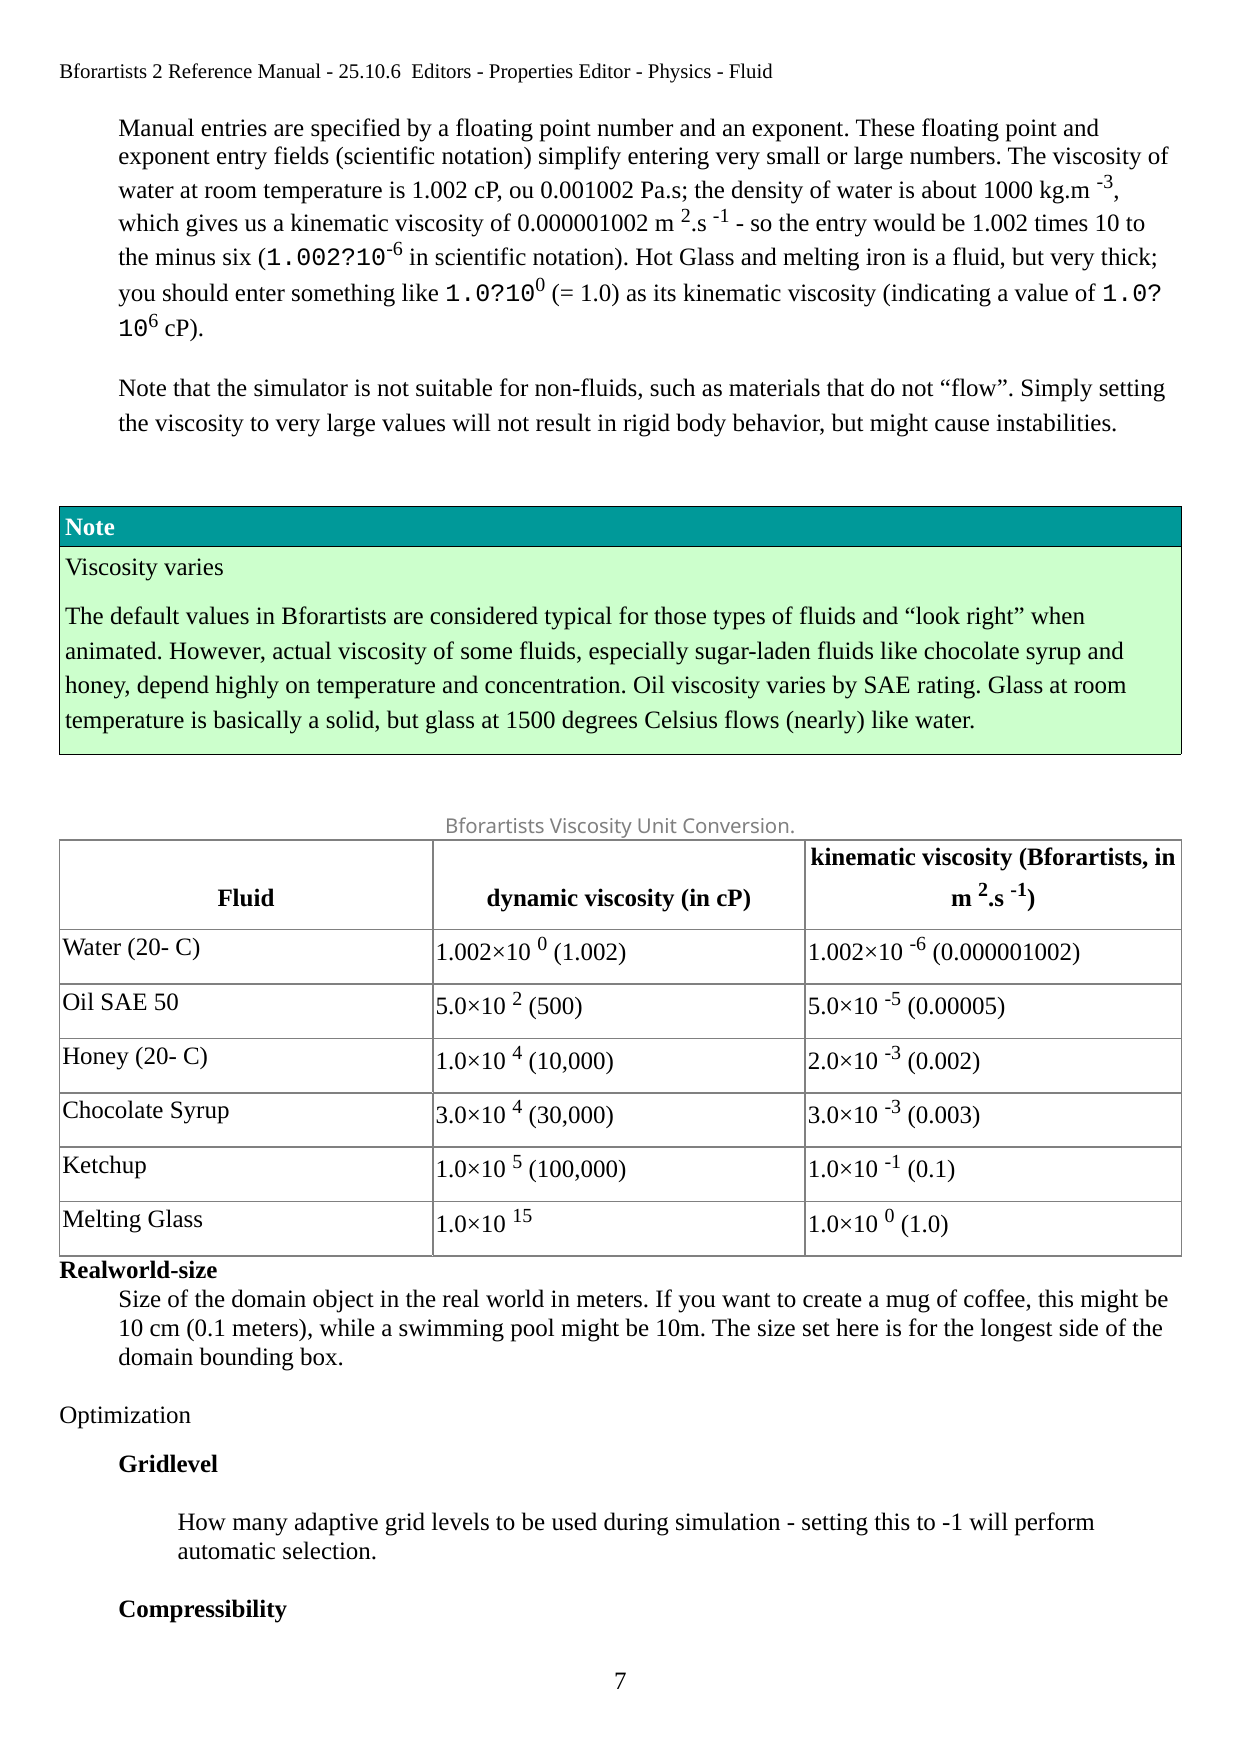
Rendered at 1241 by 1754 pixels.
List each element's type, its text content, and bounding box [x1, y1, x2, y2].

table_header Note [60, 507, 1181, 546]
list Size of the domain object in the real world in meters. If you want to create a mug of coffee, this might be 10 cm (0.1 meters), while a swimming pool might be 10m. The size set here is for the longest side of the domain bounding box. [118, 1284, 1181, 1371]
subtitle Compressibility [118, 1594, 1122, 1623]
table_cell Oil SAE 50 [60, 985, 432, 1038]
table_cell 1.0×10 5 (100,000) [434, 1148, 804, 1201]
table_cell Honey (20- C) [60, 1039, 432, 1092]
table_cell 1.002×10 -6 (0.000001002) [806, 930, 1181, 983]
table_cell Water (20- C) [60, 930, 432, 983]
table_cell 3.0×10 4 (30,000) [434, 1094, 804, 1146]
subtitle Realworld-size [59, 1257, 1181, 1284]
subtitle Gridlevel [118, 1449, 1122, 1478]
table_cell 5.0×10 2 (500) [434, 985, 804, 1038]
list Manual entries are specified by a floating point number and an exponent. These floating point and exponent entry fields (scientific notation) simplify entering very small or large numbers. The viscosity of water at room temperature is 1.002 cP, ou 0.001002 Pa.s; the density of water is about 1000 kg.m -3, which gives us a kinematic viscosity of 0.000001002 m 2.s -1 - so the entry would be 1.002 times 10 to the minus six (1.002?10-6 in scientific notation). Hot Glass and melting iron is a fluid, but very thick; you should enter something like 1.0?100 (= 1.0) as its kinematic viscosity (indicating a value of 1.0?106 cP). [118, 113, 1181, 344]
table_cell Viscosity varies The default values in Bforartists are considered typical for those types of fluids and “look right” when animated. However, actual viscosity of some fluids, especially sugar-laden fluids like chocolate syrup and honey, depend highly on temperature and concentration. Oil viscosity varies by SAE rating. Glass at room temperature is basically a solid, but glass at 1500 degrees Celsius flows (nearly) like water. [60, 547, 1181, 754]
table_cell 1.0×10 0 (1.0) [806, 1202, 1181, 1255]
table_cell 1.0×10 4 (10,000) [434, 1039, 804, 1092]
table_cell 5.0×10 -5 (0.00005) [806, 985, 1181, 1038]
table_cell 2.0×10 -3 (0.002) [806, 1039, 1181, 1092]
table_cell 1.002×10 0 (1.002) [434, 930, 804, 983]
table_cell 1.0×10 15 [434, 1202, 804, 1255]
table_header dynamic viscosity (in cP) [434, 841, 804, 929]
list How many adaptive grid levels to be used during simulation - setting this to -1 will perform automatic selection. [177, 1507, 1122, 1565]
table_header kinematic viscosity (Bforartists, in m 2.s -1) [806, 841, 1181, 929]
table_header Fluid [60, 841, 432, 929]
table_cell Chocolate Syrup [60, 1094, 432, 1146]
text Optimization [59, 1400, 1181, 1429]
table_cell 3.0×10 -3 (0.003) [806, 1094, 1181, 1146]
table_cell Melting Glass [60, 1202, 432, 1255]
table_cell 1.0×10 -1 (0.1) [806, 1148, 1181, 1201]
text Bforartists Viscosity Unit Conversion. [59, 808, 1181, 839]
text Note that the simulator is not suitable for non-fluids, such as materials that do not “flow”. Simply setting the viscosity to very large values will not result in rigid body behavior, but might cause instabilities. [118, 373, 1181, 437]
table_cell Ketchup [60, 1148, 432, 1201]
